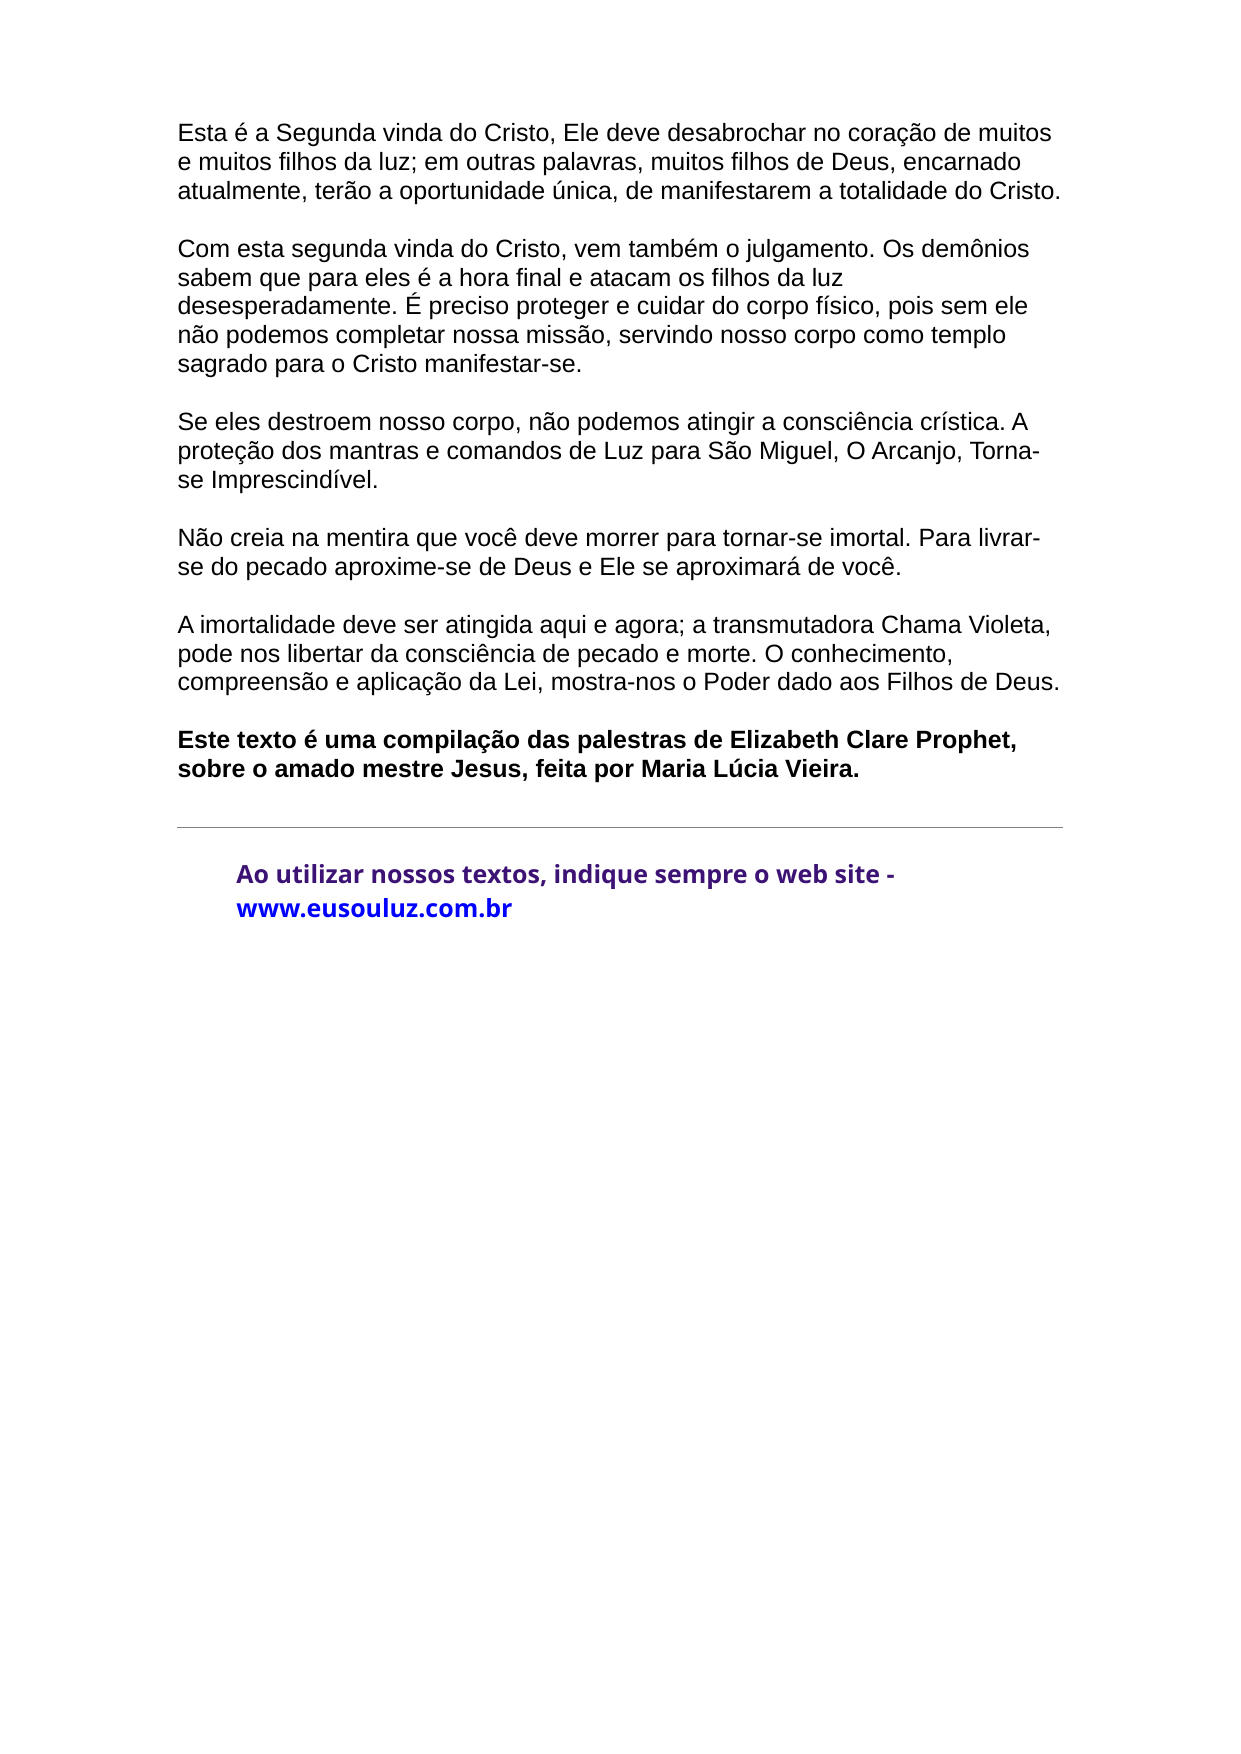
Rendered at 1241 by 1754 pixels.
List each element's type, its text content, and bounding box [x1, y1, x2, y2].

text Se eles destroem nosso corpo, não podemos atingir a consciência crística. A proteção dos mantras e comandos de Luz para São Miguel, O Arcanjo, Torna-se Imprescindível. [177, 407, 1063, 493]
text Com esta segunda vinda do Cristo, vem também o julgamento. Os demônios sabem que para eles é a hora final e atacam os filhos da luz desesperadamente. É preciso proteger e cuidar do corpo físico, pois sem ele não podemos completar nossa missão, servindo nosso corpo como templo sagrado para o Cristo manifestar-se. [177, 234, 1063, 378]
text A imortalidade deve ser atingida aqui e agora; a transmutadora Chama Violeta, pode nos libertar da consciência de pecado e morte. O conhecimento, compreensão e aplicação da Lei, mostra-nos o Poder dado aos Filhos de Deus. [177, 610, 1063, 696]
text Esta é a Segunda vinda do Cristo, Ele deve desabrochar no coração de muitos e muitos filhos da luz; em outras palavras, muitos filhos de Deus, encarnado atualmente, terão a oportunidade única, de manifestarem a totalidade do Cristo. [177, 118, 1063, 204]
text Ao utilizar nossos textos, indique sempre o web site - www.eusouluz.com.br [236, 857, 1004, 925]
text Este texto é uma compilação das palestras de Elizabeth Clare Prophet, sobre o amado mestre Jesus, feita por Maria Lúcia Vieira. [177, 726, 1063, 783]
text Não creia na mentira que você deve morrer para tornar-se imortal. Para livrar-se do pecado aproxime-se de Deus e Ele se aproximará de você. [177, 523, 1063, 580]
